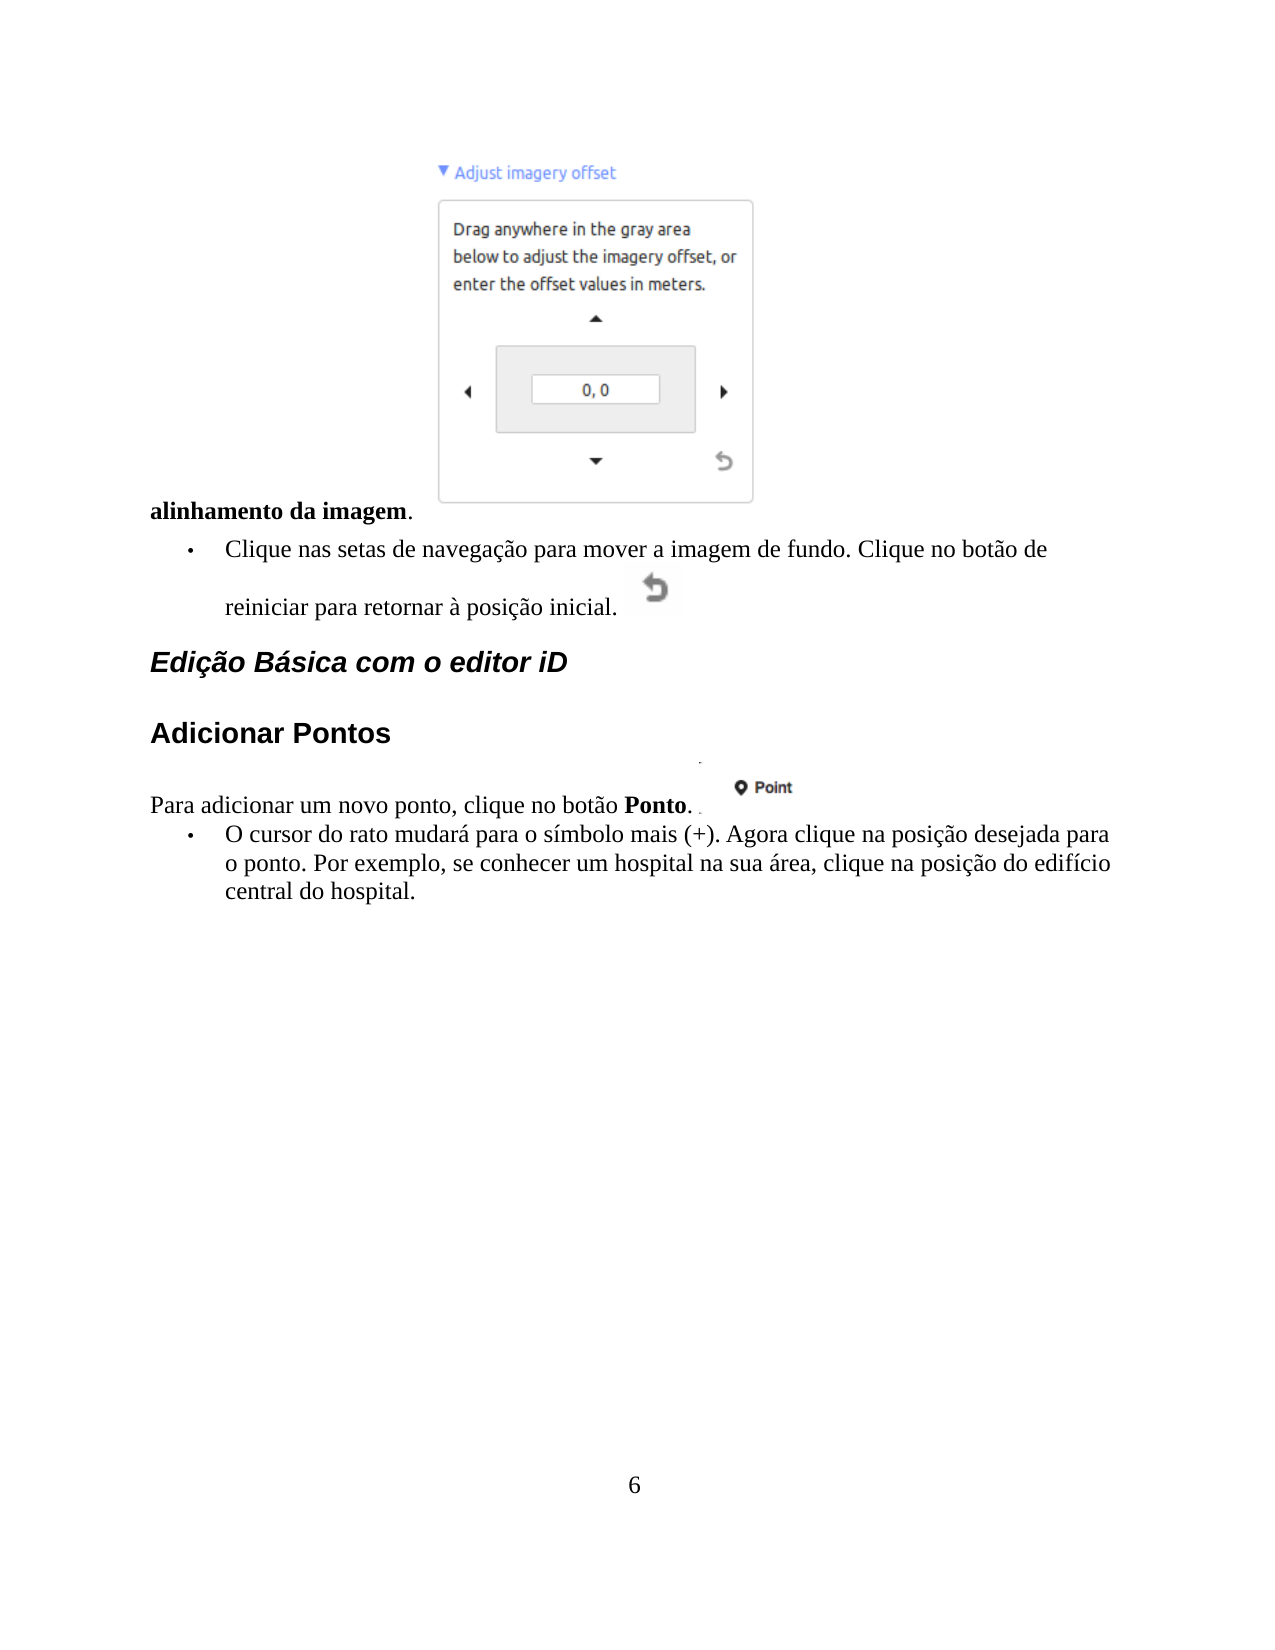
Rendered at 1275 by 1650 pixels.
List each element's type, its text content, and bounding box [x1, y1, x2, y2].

text Para adicionar um novo ponto, clique no botão Ponto. [150, 762, 1125, 819]
picture [624, 562, 683, 615]
picture [419, 150, 773, 520]
list O cursor do rato mudará para o símbolo mais (+). Agora clique na posição desejada para o ponto. Por exemplo, se conhecer um hospital na sua área, clique na posição do edifício central do hospital. [187, 819, 1125, 905]
subtitle Edição Básica com o editor iD [150, 645, 1125, 679]
picture [699, 762, 817, 814]
subtitle Adicionar Pontos [150, 716, 1125, 750]
text alinhamento da imagem. [150, 150, 1125, 525]
list Clique nas setas de navegação para mover a imagem de fundo. Clique no botão de reiniciar para retornar à posição inicial. [187, 534, 1125, 620]
